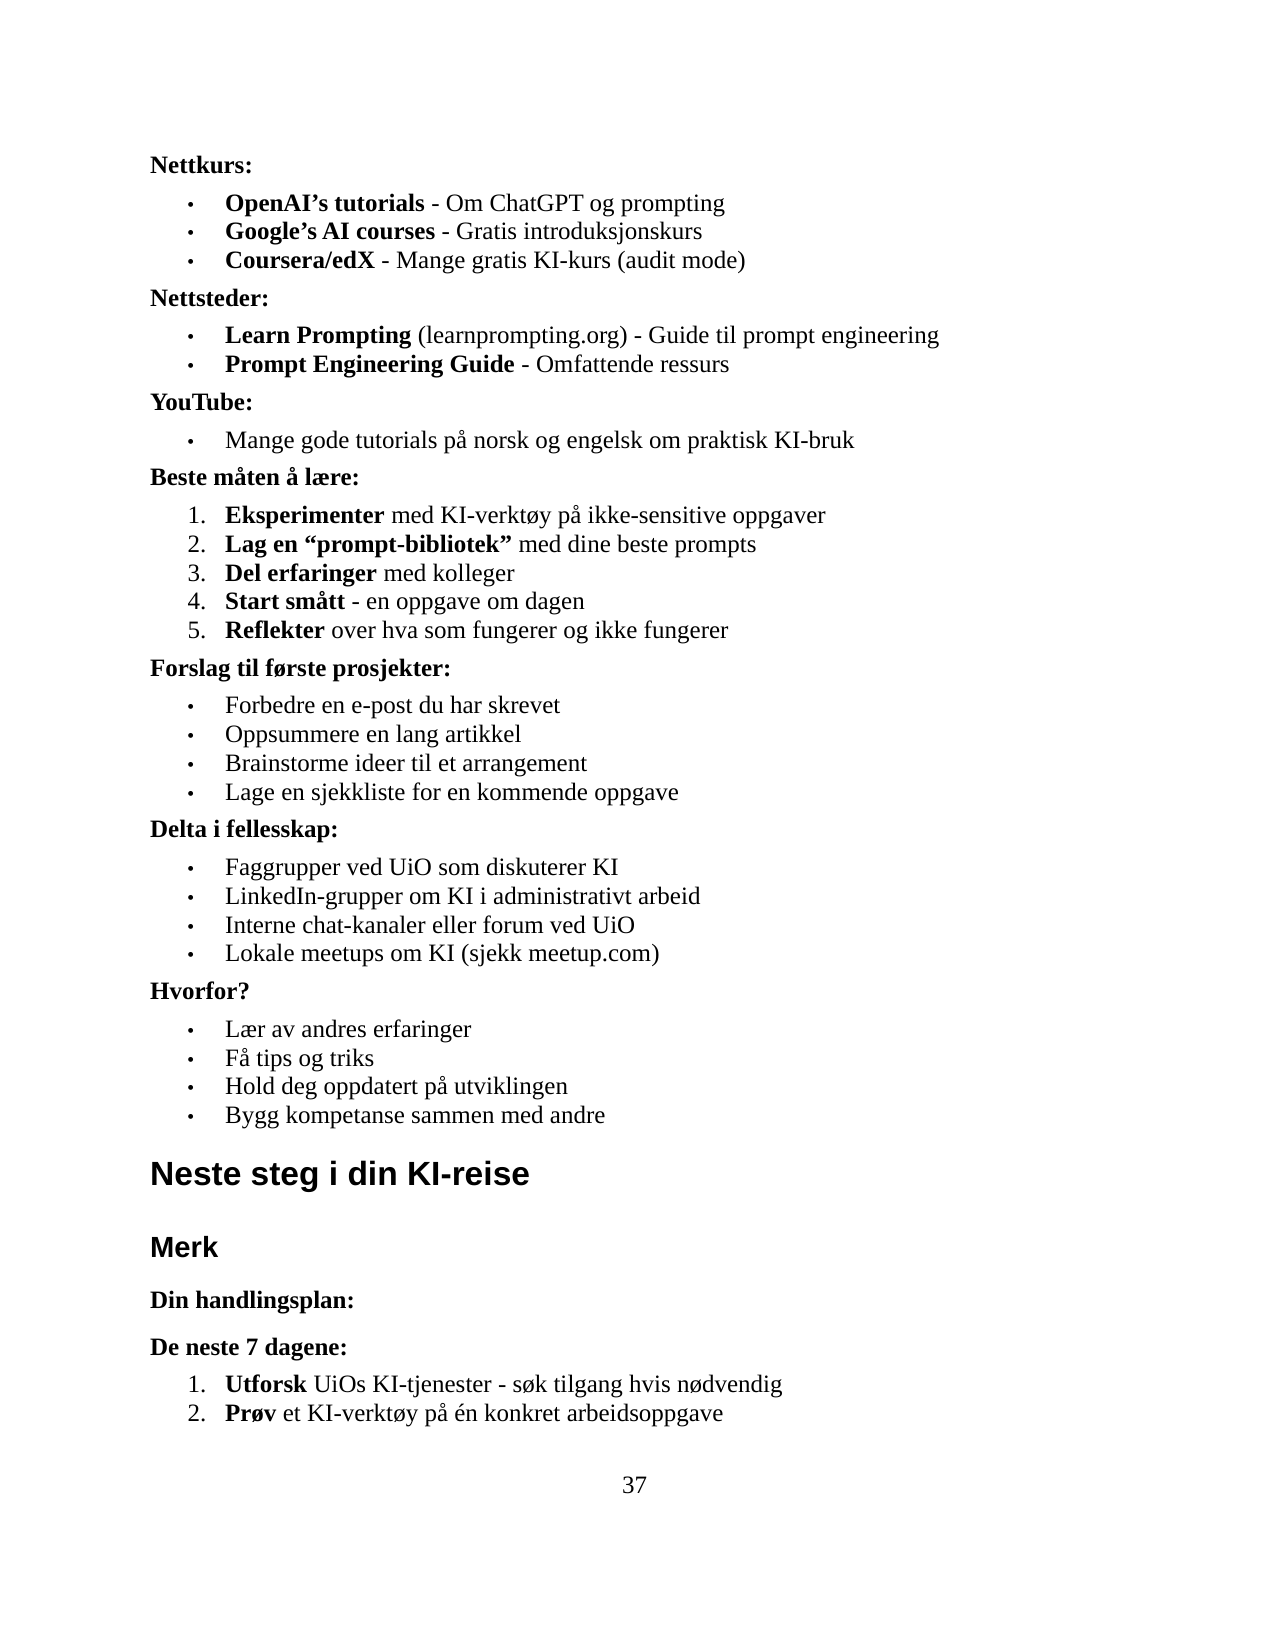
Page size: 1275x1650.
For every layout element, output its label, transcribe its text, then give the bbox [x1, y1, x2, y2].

text Hvorfor? [150, 976, 1125, 1005]
list Coursera/edX - Mange gratis KI-kurs (audit mode) [187, 245, 1125, 274]
text Delta i fellesskap: [150, 814, 1125, 843]
list Oppsummere en lang artikkel [187, 719, 1125, 748]
text Forslag til første prosjekter: [150, 653, 1125, 682]
text Beste måten å lære: [150, 462, 1125, 491]
list Faggrupper ved UiO som diskuterer KI [187, 852, 1125, 881]
list Prompt Engineering Guide - Omfattende ressurs [187, 349, 1125, 378]
list Få tips og triks [187, 1043, 1125, 1071]
subtitle Merk [150, 1230, 1125, 1264]
list Forbedre en e-post du har skrevet [187, 691, 1125, 719]
text Nettsteder: [150, 283, 1125, 312]
list Lag en “prompt-bibliotek” med dine beste prompts [187, 529, 1125, 558]
list Reflekter over hva som fungerer og ikke fungerer [187, 615, 1125, 644]
list Lage en sjekkliste for en kommende oppgave [187, 777, 1125, 806]
text Din handlingsplan: [150, 1285, 1125, 1314]
text De neste 7 dagene: [150, 1332, 1125, 1361]
text Nettkurs: [150, 150, 1125, 179]
list Prøv et KI-verktøy på én konkret arbeidsoppgave [187, 1398, 1125, 1427]
list Interne chat-kanaler eller forum ved UiO [187, 910, 1125, 938]
list Brainstorme ideer til et arrangement [187, 748, 1125, 777]
list Lær av andres erfaringer [187, 1014, 1125, 1043]
list Start smått - en oppgave om dagen [187, 586, 1125, 615]
list Lokale meetups om KI (sjekk meetup.com) [187, 938, 1125, 967]
list Hold deg oppdatert på utviklingen [187, 1071, 1125, 1100]
subtitle Neste steg i din KI-reise [150, 1154, 1125, 1193]
list Google’s AI courses - Gratis introduksjonskurs [187, 216, 1125, 245]
list Del erfaringer med kolleger [187, 558, 1125, 586]
list Learn Prompting (learnprompting.org) - Guide til prompt engineering [187, 321, 1125, 349]
list Utforsk UiOs KI-tjenester - søk tilgang hvis nødvendig [187, 1369, 1125, 1398]
text YouTube: [150, 387, 1125, 416]
list Mange gode tutorials på norsk og engelsk om praktisk KI-bruk [187, 425, 1125, 453]
list Bygg kompetanse sammen med andre [187, 1100, 1125, 1129]
list OpenAI’s tutorials - Om ChatGPT og prompting [187, 188, 1125, 216]
list Eksperimenter med KI-verktøy på ikke-sensitive oppgaver [187, 500, 1125, 529]
list LinkedIn-grupper om KI i administrativt arbeid [187, 881, 1125, 910]
